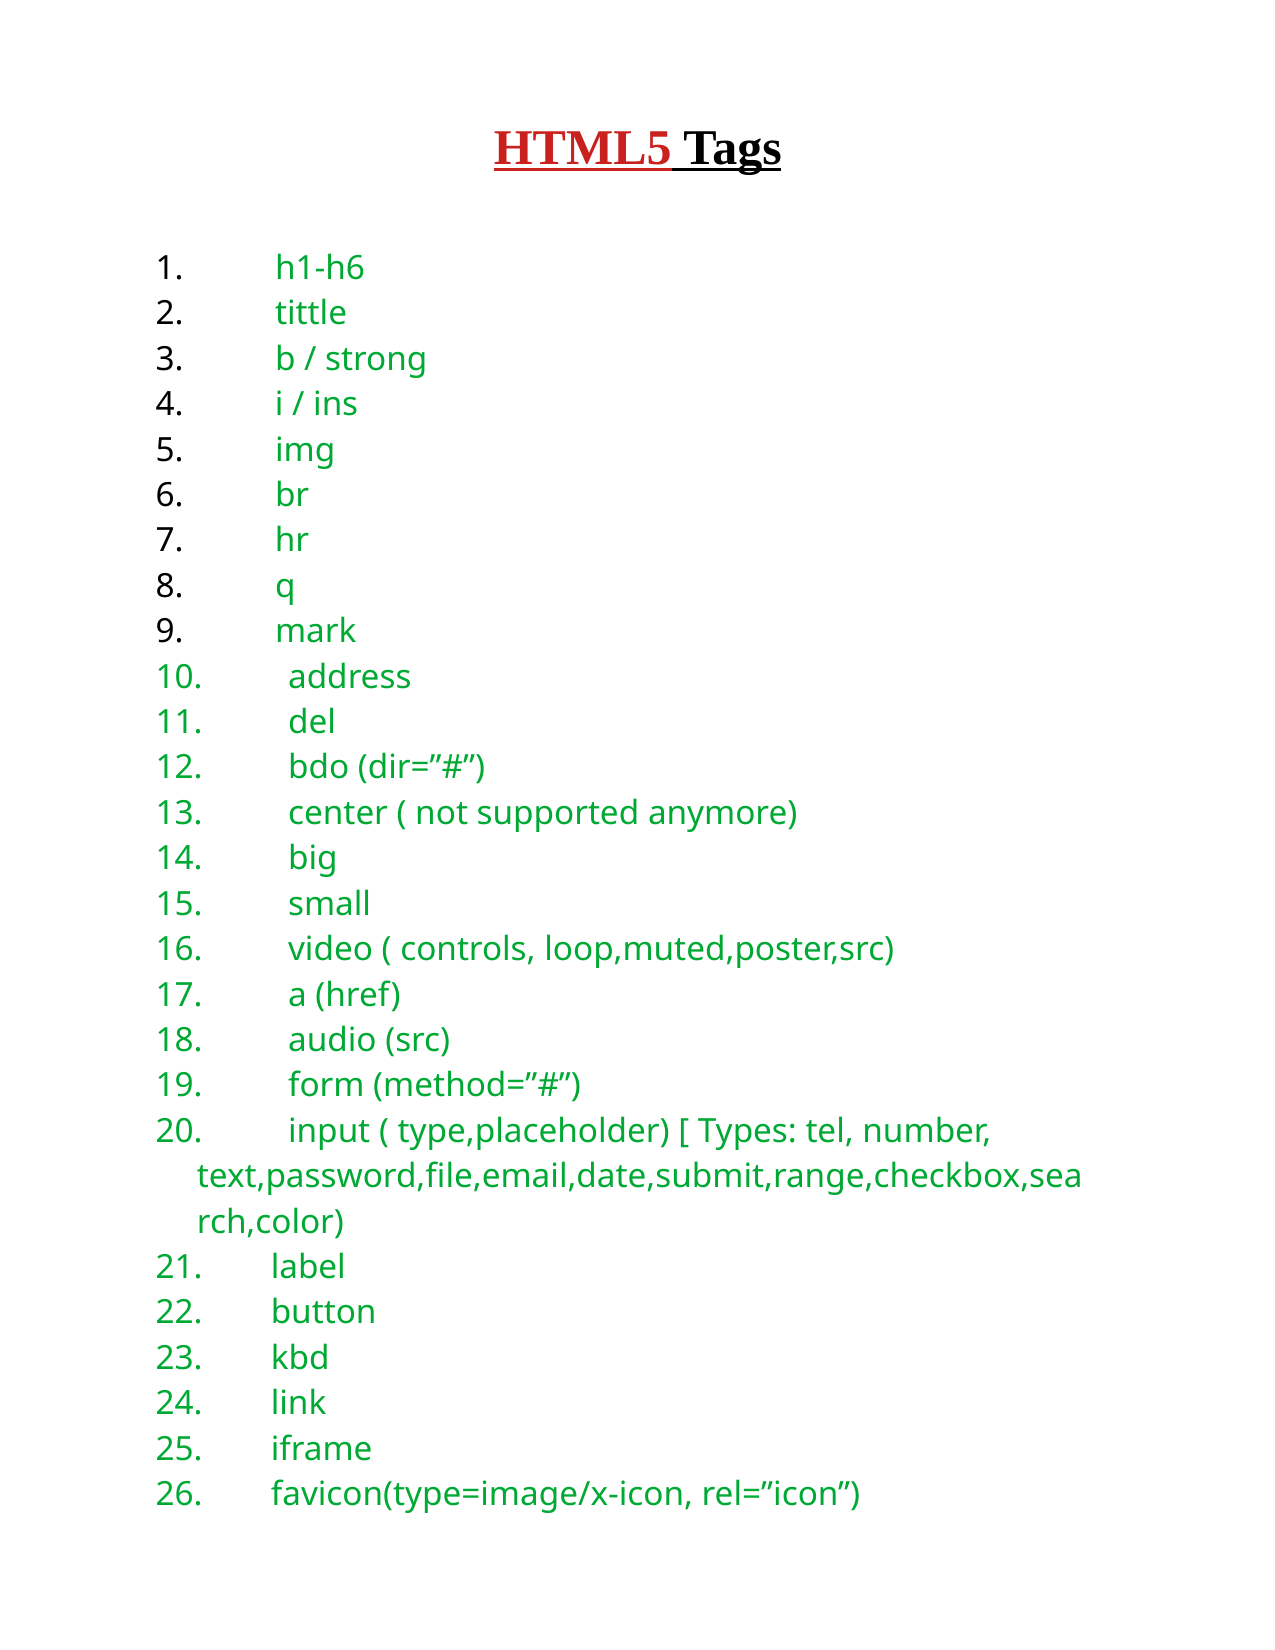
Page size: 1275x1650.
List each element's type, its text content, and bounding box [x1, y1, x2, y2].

list link [155, 1379, 1157, 1424]
text HTML5 Tags [118, 118, 1157, 176]
list button [155, 1288, 1157, 1334]
list br [155, 471, 1157, 516]
list h1-h6 [155, 244, 1157, 289]
list a (href) [155, 970, 1157, 1016]
list favicon(type=image/x-icon, rel=”icon”) [155, 1470, 1157, 1515]
list del [155, 698, 1157, 743]
list i / ins [155, 380, 1157, 425]
list bdo (dir=”#”) [155, 743, 1157, 789]
list form (method=”#”) [155, 1061, 1157, 1107]
list mark [155, 607, 1157, 652]
list big [155, 834, 1157, 879]
list input ( type,placeholder) [ Types: tel, number, text,password,file,email,date,submit,range,checkbox,sea rch,color) [155, 1107, 1157, 1243]
list audio (src) [155, 1016, 1157, 1061]
list kbd [155, 1334, 1157, 1379]
list address [155, 652, 1157, 698]
list tittle [155, 289, 1157, 334]
list video ( controls, loop,muted,poster,src) [155, 925, 1157, 970]
list img [155, 425, 1157, 471]
list b / strong [155, 334, 1157, 380]
list center ( not supported anymore) [155, 789, 1157, 834]
list q [155, 562, 1157, 607]
list iframe [155, 1424, 1157, 1470]
list small [155, 879, 1157, 925]
list hr [155, 516, 1157, 562]
list label [155, 1243, 1157, 1288]
